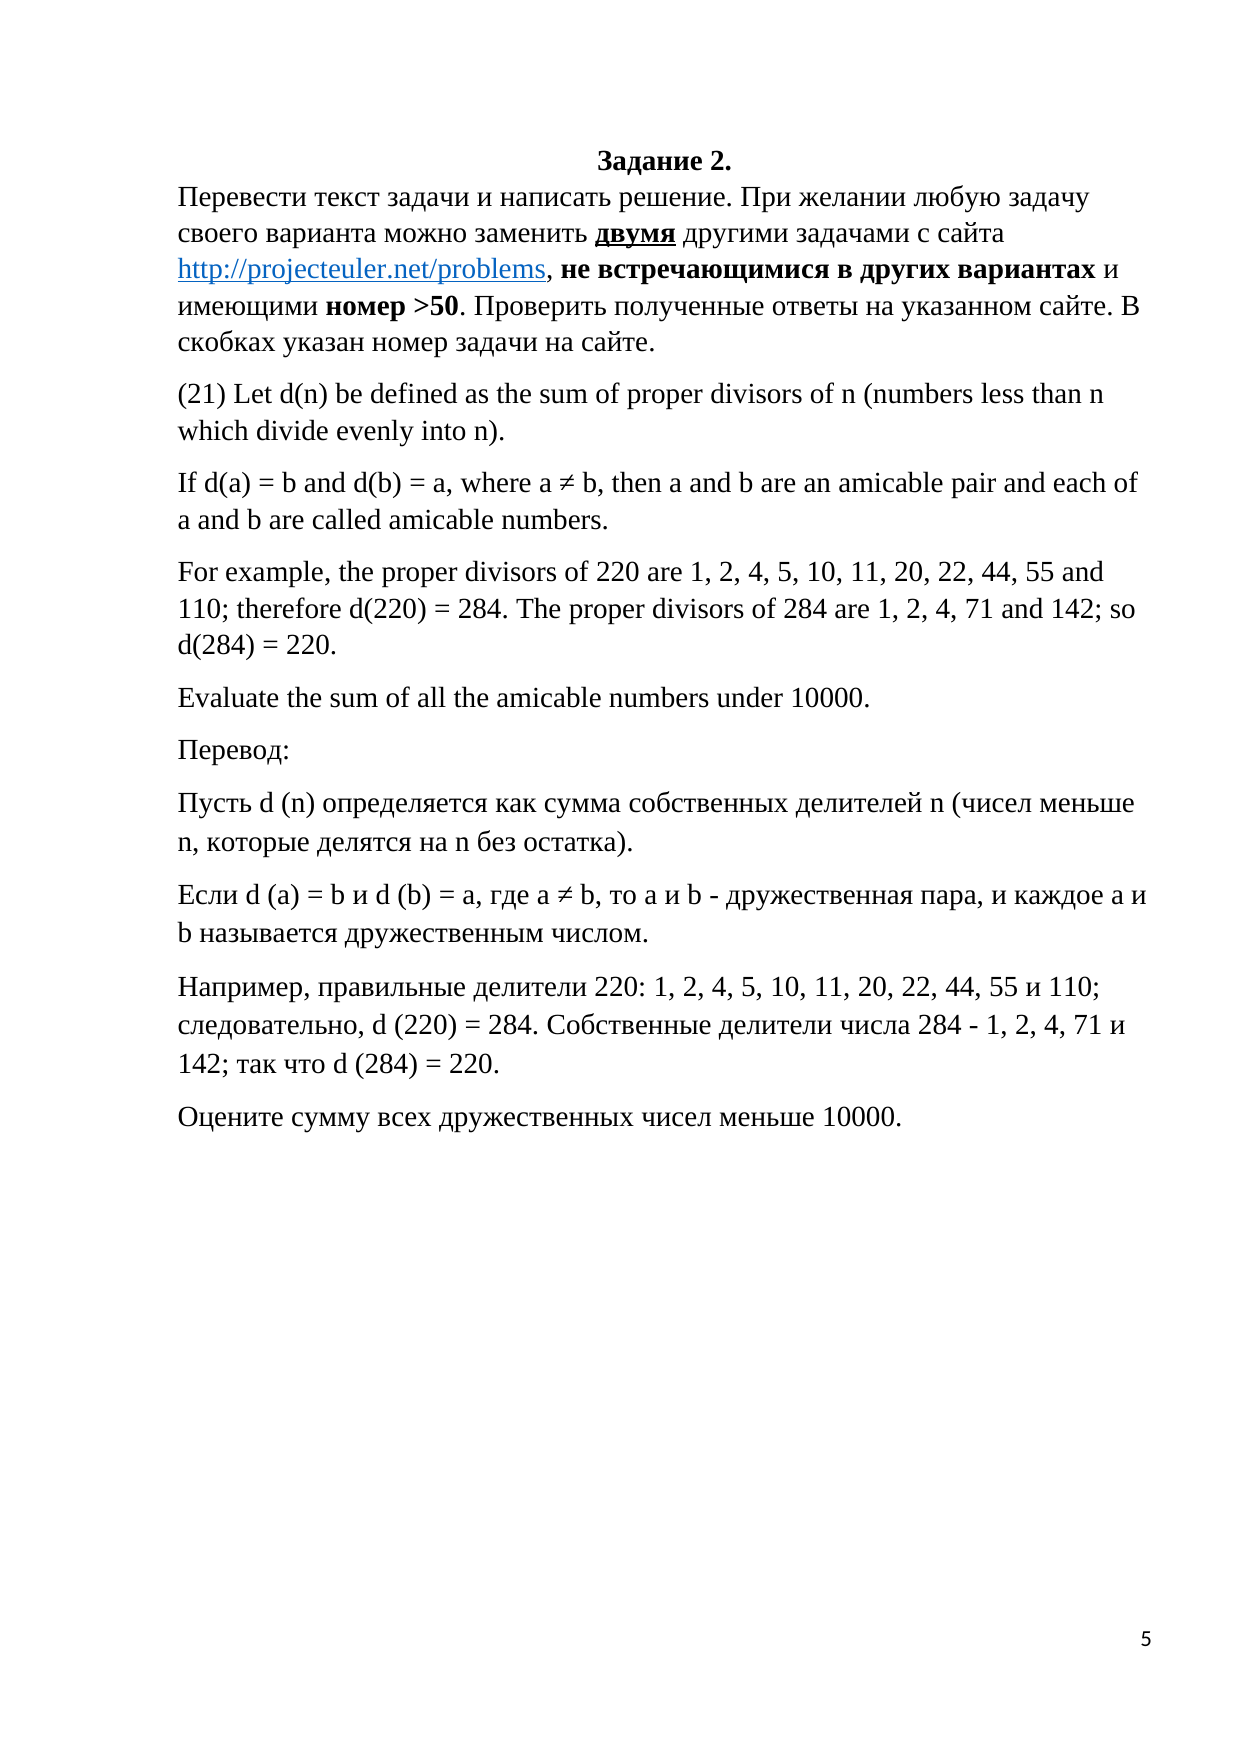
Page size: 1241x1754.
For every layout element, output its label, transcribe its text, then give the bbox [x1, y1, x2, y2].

text Например, правильные делители 220: 1, 2, 4, 5, 10, 11, 20, 22, 44, 55 и 110; следовательно, d (220) = 284. Собственные делители числа 284 - 1, 2, 4, 71 и 142; так что d (284) = 220. [177, 969, 1152, 1079]
text Перевод: [177, 732, 1152, 766]
text Пусть d (n) определяется как сумма собственных делителей n (чисел меньше n, которые делятся на n без остатка). [177, 785, 1152, 857]
text Если d (a) = b и d (b) = a, где a ≠ b, то a и b - дружественная пара, и каждое a и b называется дружественным числом. [177, 877, 1152, 949]
text Оцените сумму всех дружественных чисел меньше 10000. [177, 1099, 1152, 1132]
text (21) Let d(n) be defined as the sum of proper divisors of n (numbers less than n which divide evenly into n). [177, 377, 1152, 446]
subtitle Задание 2. [177, 143, 1152, 177]
text If d(a) = b and d(b) = a, where a ≠ b, then a and b are an amicable pair and each of a and b are called amicable numbers. [177, 466, 1152, 535]
text For example, the proper divisors of 220 are 1, 2, 4, 5, 10, 11, 20, 22, 44, 55 and 110; therefore d(220) = 284. The proper divisors of 284 are 1, 2, 4, 71 and 142; so d(284) = 220. [177, 554, 1152, 660]
text Перевести текст задачи и написать решение. При желании любую задачу своего варианта можно заменить двумя другими задачами с сайта http://projecteuler.net/problems, не встречающимися в других вариантах и имеющими номер >50. Проверить полученные ответы на указанном сайте. В скобках указан номер задачи на сайте. [177, 179, 1152, 357]
text Evaluate the sum of all the amicable numbers under 10000. [177, 680, 1152, 713]
